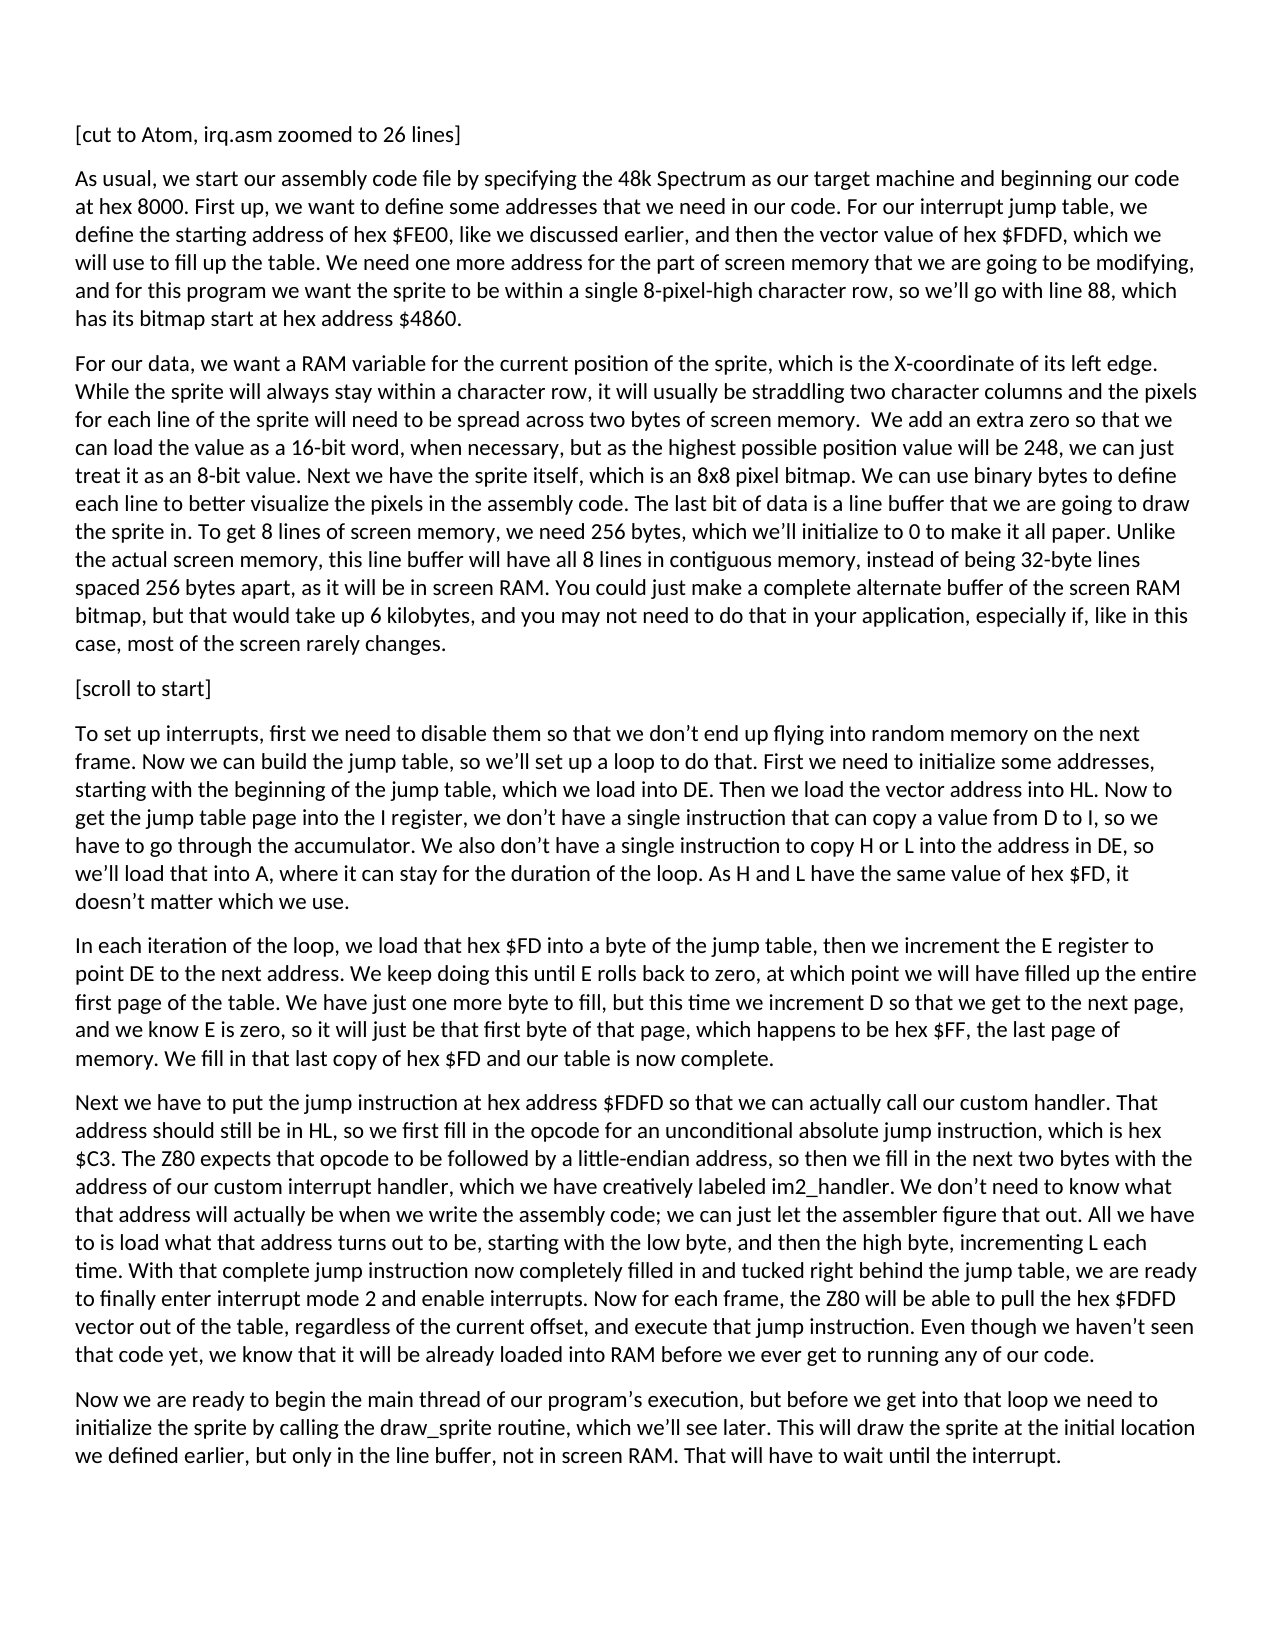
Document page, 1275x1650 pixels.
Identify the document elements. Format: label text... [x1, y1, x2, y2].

text For our data, we want a RAM variable for the current position of the sprite, which is the X-coordinate of its left edge. While the sprite will always stay within a character row, it will usually be straddling two character columns and the pixels for each line of the sprite will need to be spread across two bytes of screen memory. We add an extra zero so that we can load the value as a 16-bit word, when necessary, but as the highest possible position value will be 248, we can just treat it as an 8-bit value. Next we have the sprite itself, which is an 8x8 pixel bitmap. We can use binary bytes to define each line to better visualize the pixels in the assembly code. The last bit of data is a line buffer that we are going to draw the sprite in. To get 8 lines of screen memory, we need 256 bytes, which we’ll initialize to 0 to make it all paper. Unlike the actual screen memory, this line buffer will have all 8 lines in contiguous memory, instead of being 32-byte lines spaced 256 bytes apart, as it will be in screen RAM. You could just make a complete alternate buffer of the screen RAM bitmap, but that would take up 6 kilobytes, and you may not need to do that in your application, especially if, like in this case, most of the screen rarely changes. [75, 349, 1200, 657]
text Next we have to put the jump instruction at hex address $FDFD so that we can actually call our custom handler. That address should still be in HL, so we first fill in the opcode for an unconditional absolute jump instruction, which is hex $C3. The Z80 expects that opcode to be followed by a little-endian address, so then we fill in the next two bytes with the address of our custom interrupt handler, which we have creatively labeled im2_handler. We don’t need to know what that address will actually be when we write the assembly code; we can just let the assembler figure that out. All we have to is load what that address turns out to be, starting with the low byte, and then the high byte, incrementing L each time. With that complete jump instruction now completely filled in and tucked right behind the jump table, we are ready to finally enter interrupt mode 2 and enable interrupts. Now for each frame, the Z80 will be able to pull the hex $FDFD vector out of the table, regardless of the current offset, and execute that jump instruction. Even though we haven’t seen that code yet, we know that it will be already loaded into RAM before we ever get to running any of our code. [75, 1088, 1200, 1368]
text As usual, we start our assembly code file by specifying the 48k Spectrum as our target machine and beginning our code at hex 8000. First up, we want to define some addresses that we need in our code. For our interrupt jump table, we define the starting address of hex $FE00, like we discussed earlier, and then the vector value of hex $FDFD, which we will use to fill up the table. We need one more address for the part of screen memory that we are going to be modifying, and for this program we want the sprite to be within a single 8-pixel-high character row, so we’ll go with line 88, which has its bitmap start at hex address $4860. [75, 164, 1200, 332]
text To set up interrupts, first we need to disable them so that we don’t end up flying into random memory on the next frame. Now we can build the jump table, so we’ll set up a loop to do that. First we need to initialize some addresses, starting with the beginning of the jump table, which we load into DE. Then we load the vector address into HL. Now to get the jump table page into the I register, we don’t have a single instruction that can copy a value from D to I, so we have to go through the accumulator. We also don’t have a single instruction to copy H or L into the address in DE, so we’ll load that into A, where it can stay for the duration of the loop. As H and L have the same value of hex $FD, it doesn’t matter which we use. [75, 719, 1200, 915]
text Now we are ready to begin the main thread of our program’s execution, but before we get into that loop we need to initialize the sprite by calling the draw_sprite routine, which we’ll see later. This will draw the sprite at the initial location we defined earlier, but only in the line buffer, not in screen RAM. That will have to wait until the interrupt. [75, 1385, 1200, 1469]
text [scroll to start] [75, 674, 1200, 702]
text In each iteration of the loop, we load that hex $FD into a byte of the jump table, then we increment the E register to point DE to the next address. We keep doing this until E rolls back to zero, at which point we will have filled up the entire first page of the table. We have just one more byte to fill, but this time we increment D so that we get to the next page, and we know E is zero, so it will just be that first byte of that page, which happens to be hex $FF, the last page of memory. We fill in that last copy of hex $FD and our table is now complete. [75, 932, 1200, 1072]
text [cut to Atom, irq.asm zoomed to 26 lines] [75, 120, 1200, 148]
